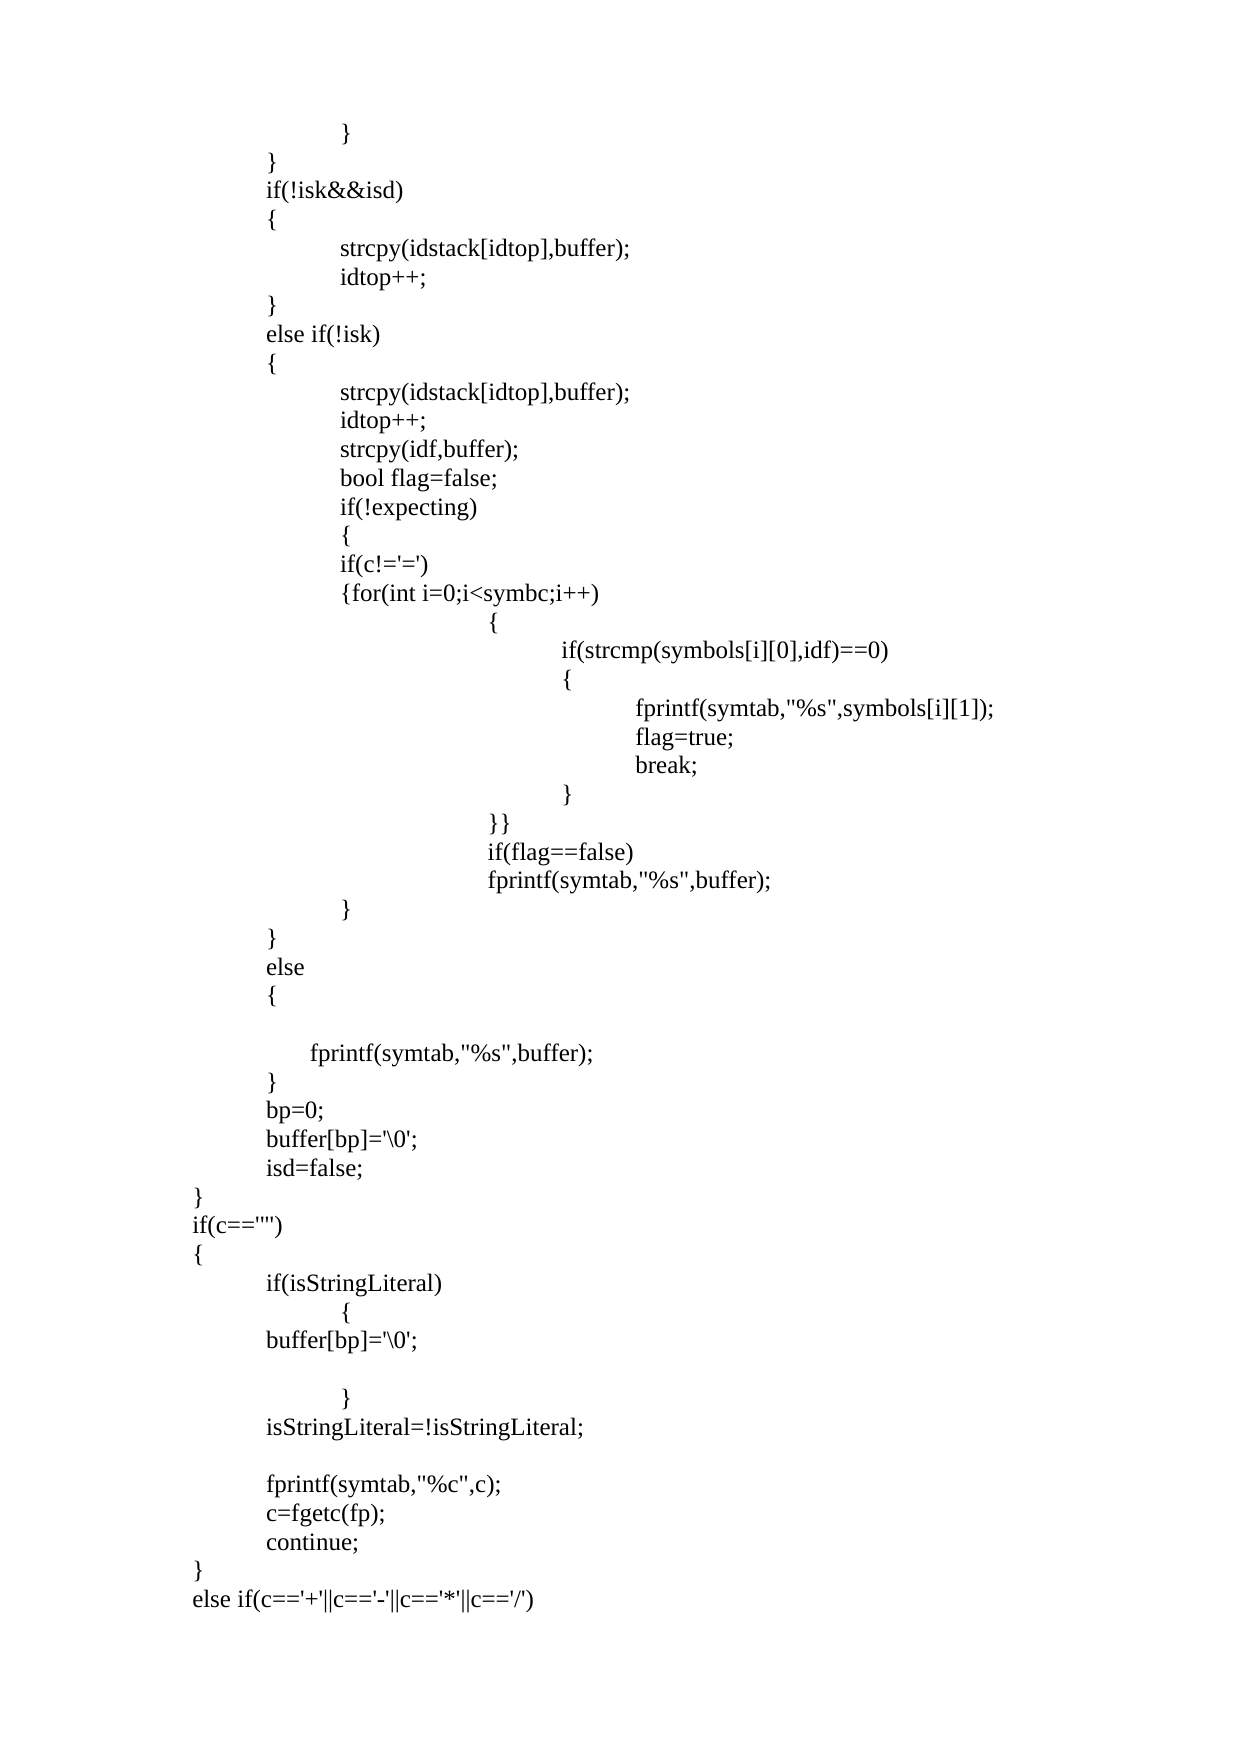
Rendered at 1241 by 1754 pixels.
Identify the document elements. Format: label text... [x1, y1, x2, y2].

text { [118, 1297, 1122, 1326]
text } [118, 118, 1122, 147]
text } [118, 779, 1122, 808]
text { [118, 981, 1122, 1009]
text if(!expecting) [118, 492, 1122, 521]
text idtop++; [118, 406, 1122, 434]
text if(flag==false) [118, 837, 1122, 866]
text if(isStringLiteral) [118, 1268, 1122, 1297]
text { [118, 1239, 1122, 1268]
text if(c!='=') [118, 549, 1122, 578]
text fprintf(symtab,"%s",buffer); [118, 1038, 1122, 1067]
text } [118, 291, 1122, 319]
text if(strcmp(symbols[i][0],idf)==0) [118, 636, 1122, 664]
text fprintf(symtab,"%s",buffer); [118, 866, 1122, 894]
text } [118, 1556, 1122, 1584]
text } [118, 894, 1122, 923]
text isd=false; [118, 1153, 1122, 1182]
text { [118, 204, 1122, 233]
text }} [118, 808, 1122, 837]
text strcpy(idf,buffer); [118, 434, 1122, 463]
text strcpy(idstack[idtop],buffer); [118, 377, 1122, 406]
text {for(int i=0;i<symbc;i++) [118, 578, 1122, 607]
text } [118, 1383, 1122, 1412]
text buffer[bp]='\0'; [118, 1326, 1122, 1354]
text fprintf(symtab,"%c",c); [118, 1469, 1122, 1498]
text continue; [118, 1527, 1122, 1556]
text idtop++; [118, 262, 1122, 291]
text break; [118, 751, 1122, 779]
text } [118, 147, 1122, 176]
text } [118, 1067, 1122, 1096]
text } [118, 923, 1122, 952]
text flag=true; [118, 722, 1122, 751]
text { [118, 664, 1122, 693]
text bool flag=false; [118, 463, 1122, 492]
text else if(!isk) [118, 319, 1122, 348]
text { [118, 607, 1122, 636]
text fprintf(symtab,"%s",symbols[i][1]); [118, 693, 1122, 722]
text isStringLiteral=!isStringLiteral; [118, 1412, 1122, 1441]
text else [118, 952, 1122, 981]
text { [118, 348, 1122, 377]
text } [118, 1182, 1122, 1211]
text else if(c=='+'||c=='-'||c=='*'||c=='/') [118, 1584, 1122, 1613]
text if(!isk&&isd) [118, 176, 1122, 204]
text bp=0; [118, 1096, 1122, 1124]
text { [118, 521, 1122, 549]
text if(c=='"') [118, 1211, 1122, 1239]
text strcpy(idstack[idtop],buffer); [118, 233, 1122, 262]
text c=fgetc(fp); [118, 1498, 1122, 1527]
text buffer[bp]='\0'; [118, 1124, 1122, 1153]
